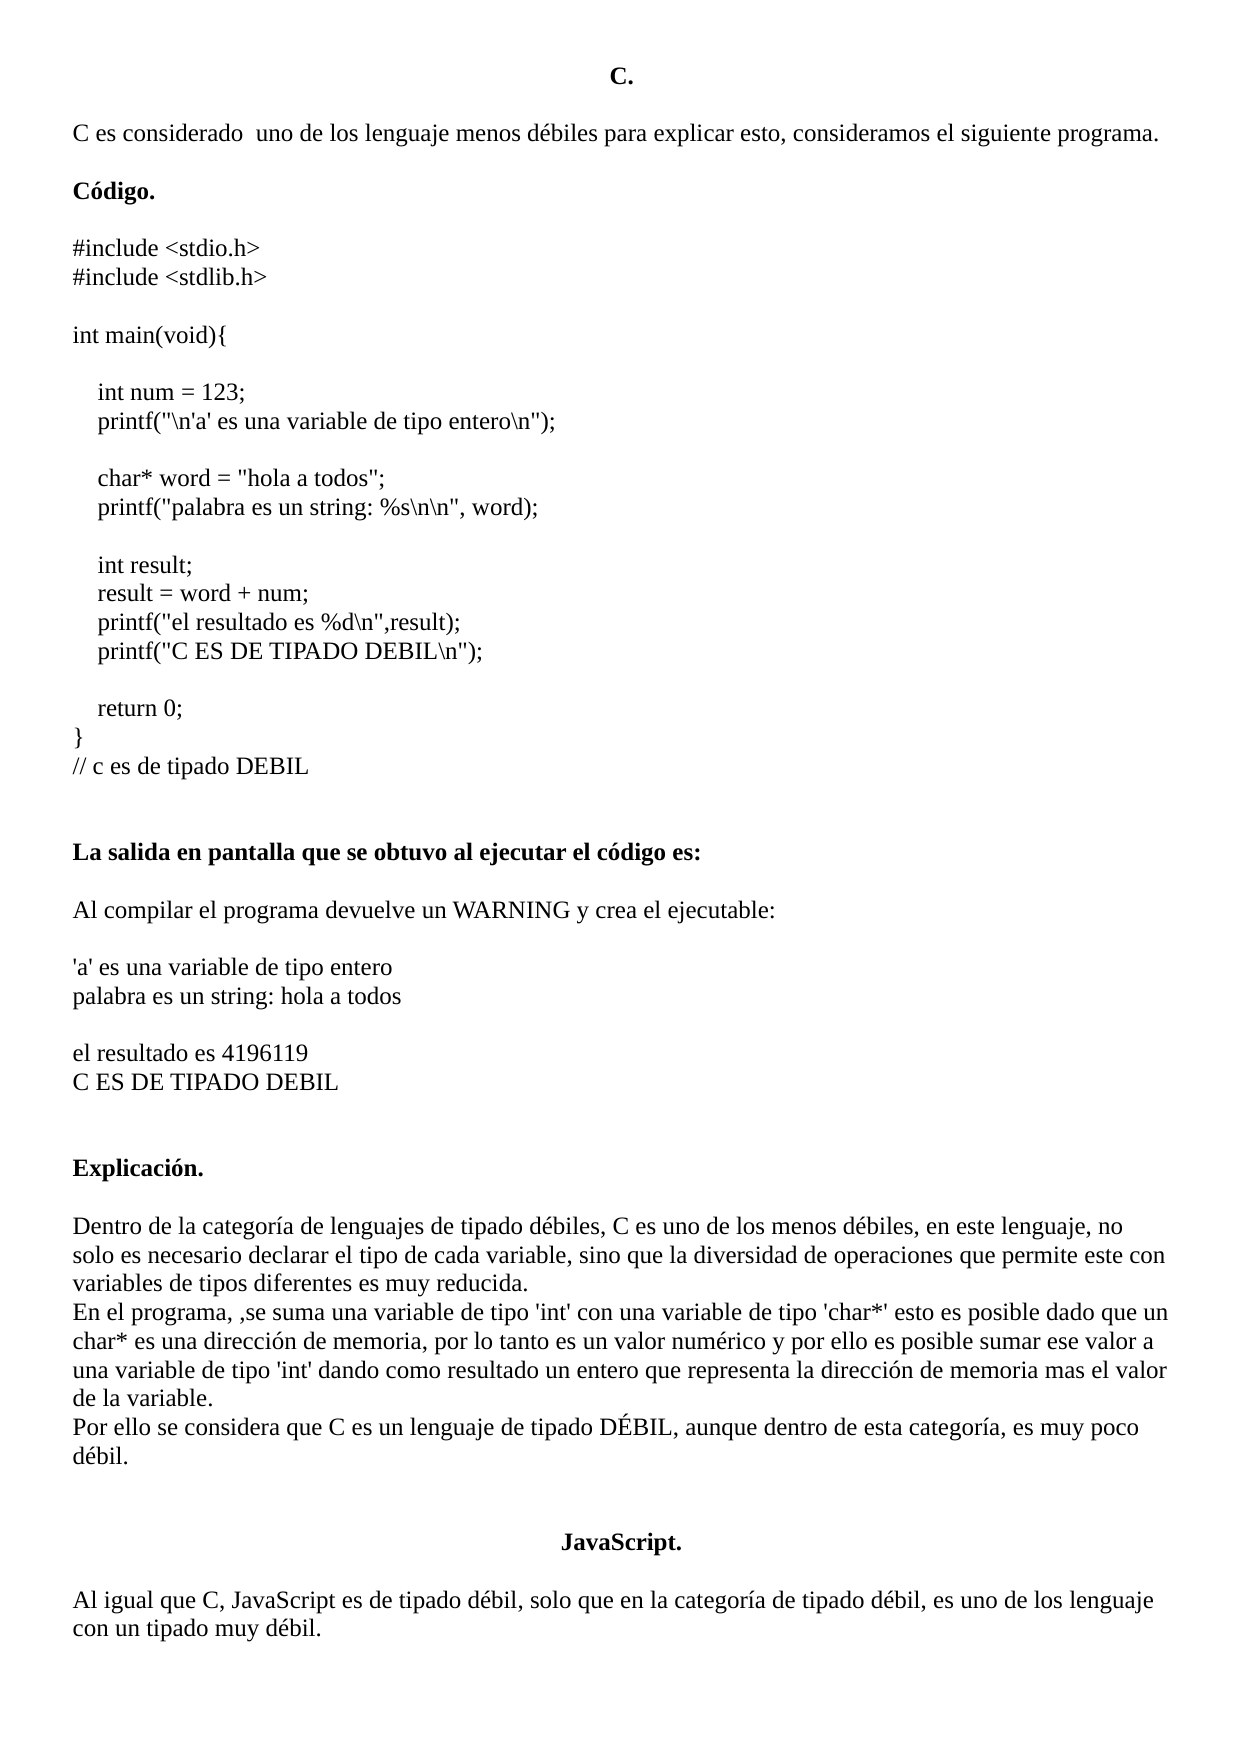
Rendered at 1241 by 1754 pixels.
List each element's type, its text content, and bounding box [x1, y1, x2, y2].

text result = word + num; [72, 578, 1170, 607]
text return 0; [72, 693, 1170, 722]
text Al compilar el programa devuelve un WARNING y crea el ejecutable: [72, 895, 1170, 923]
text printf("el resultado es %d\n",result); [72, 607, 1170, 636]
text Código. [72, 176, 1170, 205]
text Por ello se considera que C es un lenguaje de tipado DÉBIL, aunque dentro de esta categoría, es muy poco débil. [72, 1412, 1170, 1470]
text JavaScript. [72, 1527, 1170, 1556]
text palabra es un string: hola a todos [72, 981, 1170, 1010]
text int main(void){ [72, 320, 1170, 348]
text 'a' es una variable de tipo entero [72, 952, 1170, 981]
text #include <stdio.h> [72, 233, 1170, 262]
text Dentro de la categoría de lenguajes de tipado débiles, C es uno de los menos débiles, en este lenguaje, no solo es necesario declarar el tipo de cada variable, sino que la diversidad de operaciones que permite este con variables de tipos diferentes es muy reducida. [72, 1211, 1170, 1297]
text printf("palabra es un string: %s\n\n", word); [72, 492, 1170, 521]
text Explicación. [72, 1153, 1170, 1182]
text el resultado es 4196119 [72, 1038, 1170, 1067]
text #include <stdlib.h> [72, 262, 1170, 291]
text int result; [72, 550, 1170, 578]
text La salida en pantalla que se obtuvo al ejecutar el código es: [72, 837, 1170, 866]
text char* word = "hola a todos"; [72, 463, 1170, 492]
text int num = 123; [72, 377, 1170, 406]
text } [72, 722, 1170, 751]
text Al igual que C, JavaScript es de tipado débil, solo que en la categoría de tipado débil, es uno de los lenguaje con un tipado muy débil. [72, 1585, 1170, 1642]
text C ES DE TIPADO DEBIL [72, 1067, 1170, 1096]
text printf("C ES DE TIPADO DEBIL\n"); [72, 636, 1170, 665]
text C. [72, 61, 1170, 90]
text printf("\n'a' es una variable de tipo entero\n"); [72, 406, 1170, 435]
text C es considerado uno de los lenguaje menos débiles para explicar esto, consideramos el siguiente programa. [72, 118, 1170, 147]
text En el programa, ,se suma una variable de tipo 'int' con una variable de tipo 'char*' esto es posible dado que un char* es una dirección de memoria, por lo tanto es un valor numérico y por ello es posible sumar ese valor a una variable de tipo 'int' dando como resultado un entero que representa la dirección de memoria mas el valor de la variable. [72, 1297, 1170, 1412]
text // c es de tipado DEBIL [72, 751, 1170, 780]
